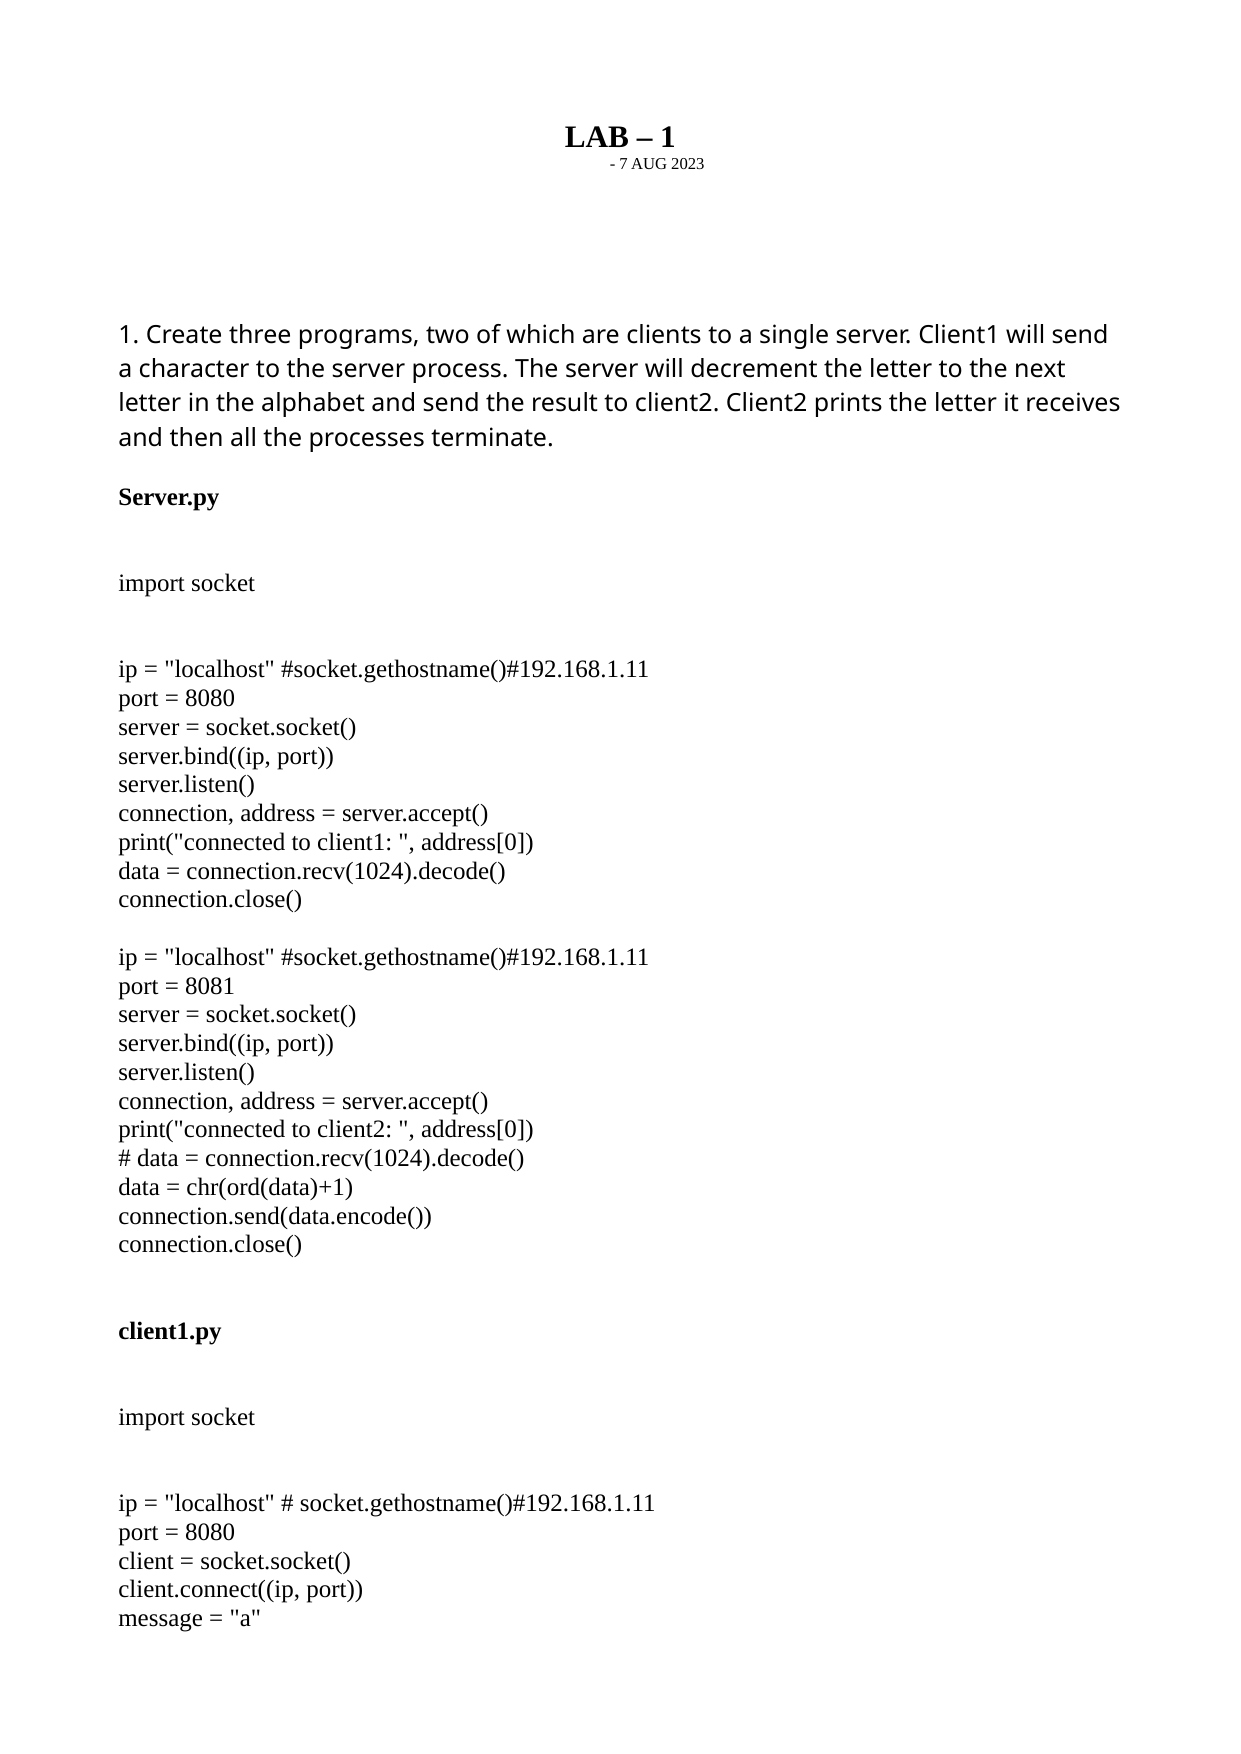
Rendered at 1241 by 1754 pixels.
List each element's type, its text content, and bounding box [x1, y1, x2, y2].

text server = socket.socket() [118, 712, 1122, 741]
text print("connected to client1: ", address[0]) [118, 827, 1122, 856]
text # data = connection.recv(1024).decode() [118, 1143, 1122, 1172]
text client = socket.socket() [118, 1546, 1122, 1574]
text client.connect((ip, port)) [118, 1574, 1122, 1603]
text data = chr(ord(data)+1) [118, 1172, 1122, 1201]
text - 7 AUG 2023 [118, 154, 1122, 173]
text server = socket.socket() [118, 999, 1122, 1028]
text connection.send(data.encode()) [118, 1201, 1122, 1229]
text connection, address = server.accept() [118, 798, 1122, 827]
text server.listen() [118, 1057, 1122, 1086]
text ip = "localhost" #socket.gethostname()#192.168.1.11 [118, 942, 1122, 971]
text port = 8081 [118, 971, 1122, 999]
text connection.close() [118, 884, 1122, 913]
text ip = "localhost" #socket.gethostname()#192.168.1.11 [118, 654, 1122, 683]
text import socket [118, 568, 1122, 597]
text port = 8080 [118, 1517, 1122, 1546]
text print("connected to client2: ", address[0]) [118, 1114, 1122, 1143]
text client1.py [118, 1316, 1122, 1344]
text server.bind((ip, port)) [118, 741, 1122, 769]
text data = connection.recv(1024).decode() [118, 856, 1122, 884]
text connection, address = server.accept() [118, 1086, 1122, 1114]
text Server.py [118, 482, 1122, 511]
text message = "a" [118, 1603, 1122, 1632]
text ip = "localhost" # socket.gethostname()#192.168.1.11 [118, 1488, 1122, 1517]
text port = 8080 [118, 683, 1122, 712]
text import socket [118, 1402, 1122, 1431]
text 1. Create three programs, two of which are clients to a single server. Client1 will send a character to the server process. The server will decrement the letter to the next letter in the alphabet and send the result to client2. Client2 prints the letter it receives and then all the processes terminate. [118, 317, 1122, 453]
text LAB – 1 [118, 118, 1122, 154]
text connection.close() [118, 1229, 1122, 1258]
text server.listen() [118, 769, 1122, 798]
text server.bind((ip, port)) [118, 1028, 1122, 1057]
